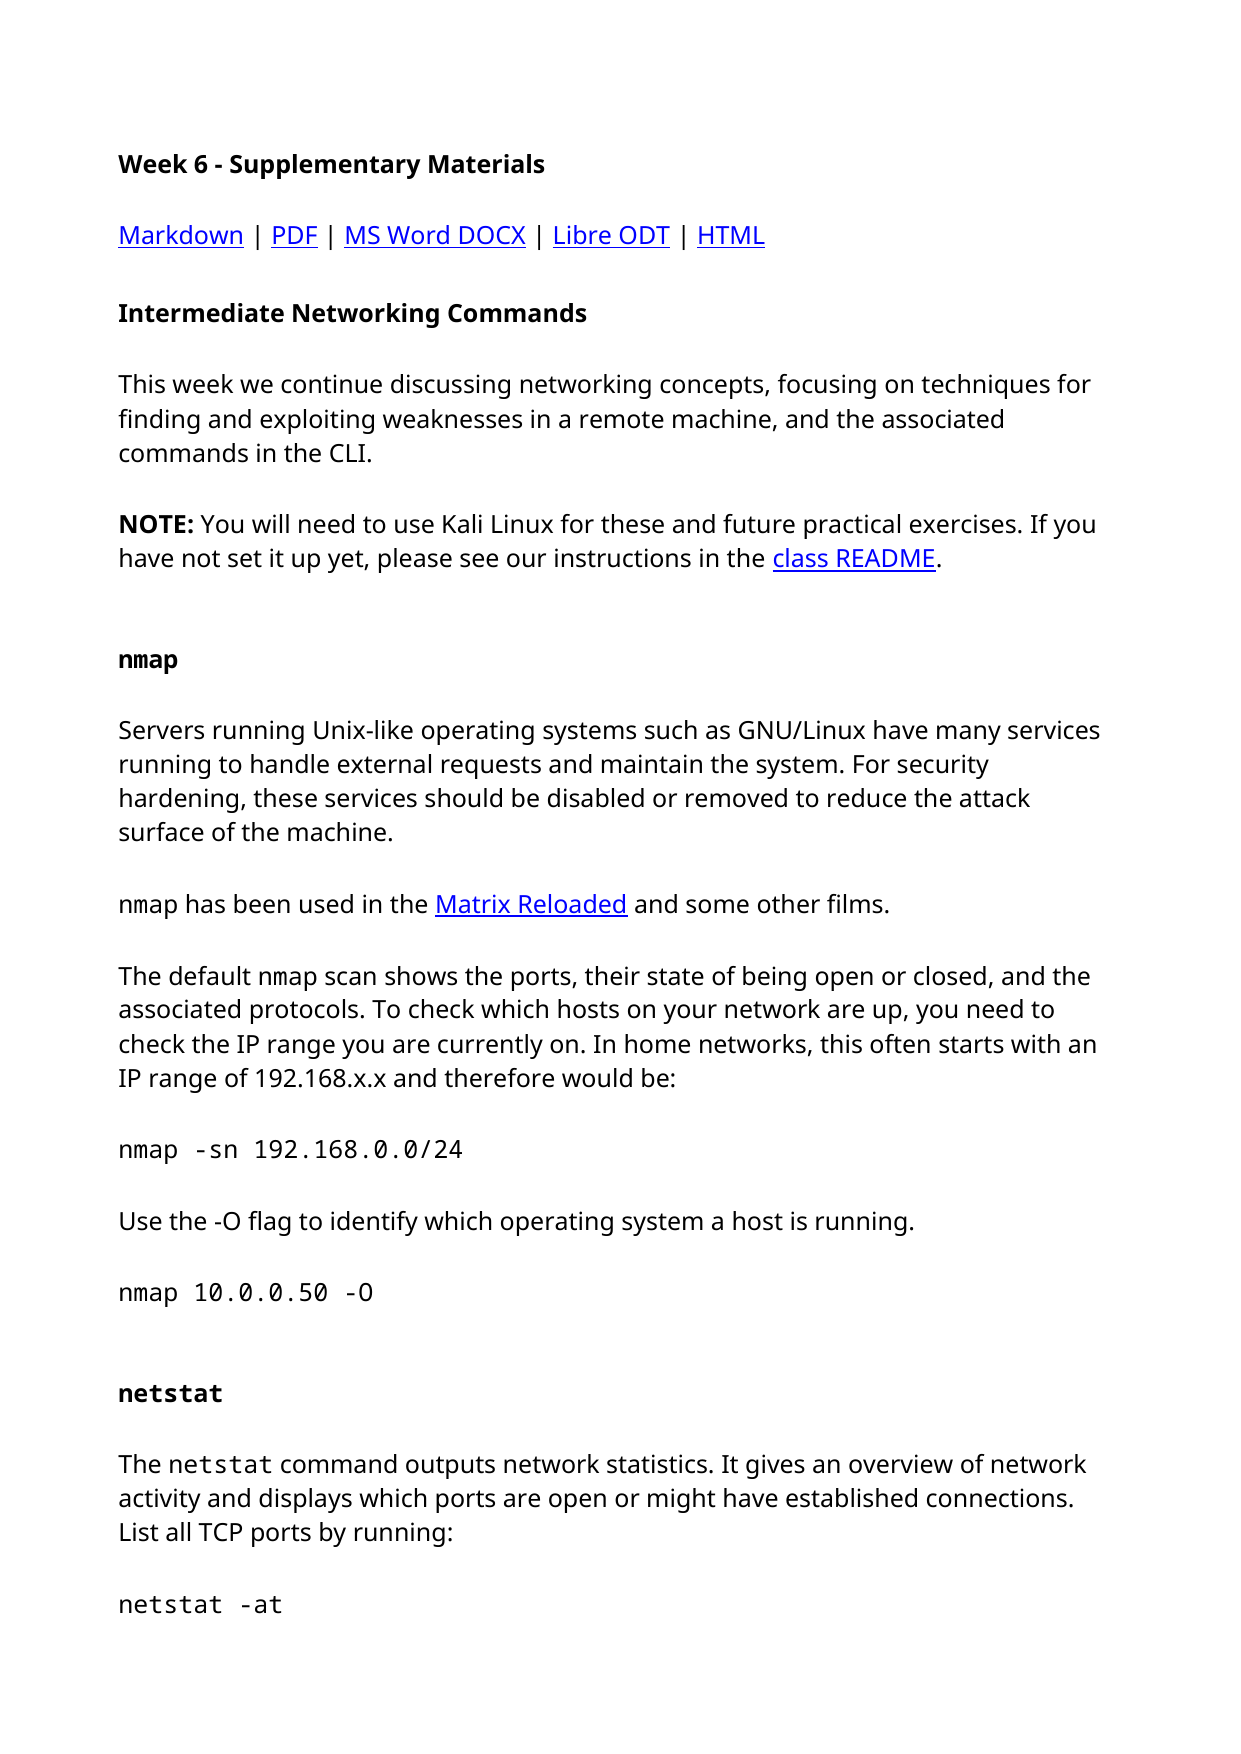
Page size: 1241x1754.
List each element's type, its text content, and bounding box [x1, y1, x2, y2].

text netstat -at [118, 1587, 1122, 1621]
text Use the -O flag to identify which operating system a host is running. [118, 1203, 1122, 1237]
text netstat [118, 1375, 1122, 1409]
text Week 6 - Supplementary Materials [118, 146, 1122, 180]
text Servers running Unix-like operating systems such as GNU/Linux have many services running to handle external requests and maintain the system. For security hardening, these services should be disabled or removed to reduce the attack surface of the machine. [118, 713, 1122, 849]
text The netstat command outputs network statistics. It gives an overview of network activity and displays which ports are open or might have established connections. List all TCP ports by running: [118, 1447, 1122, 1549]
text Intermediate Networking Commands [118, 296, 1122, 330]
text nmap -sn 192.168.0.0/24 [118, 1132, 1122, 1166]
text nmap [118, 641, 1122, 675]
text NOTE: You will need to use Kali Linux for these and future practical exercises. If you have not set it up yet, please see our instructions in the class README. [118, 507, 1122, 575]
text The default nmap scan shows the ports, their state of being open or closed, and the associated protocols. To check which hosts on your network are up, you need to check the IP range you are currently on. In home networks, this often starts with an IP range of 192.168.x.x and therefore would be: [118, 958, 1122, 1094]
text This week we continue discussing networking concepts, focusing on techniques for finding and exploiting weaknesses in a remote machine, and the associated commands in the CLI. [118, 367, 1122, 469]
text nmap has been used in the Matrix Reloaded and some other films. [118, 887, 1122, 921]
text nmap 10.0.0.50 -O [118, 1275, 1122, 1309]
text Markdown | PDF | MS Word DOCX | Libre ODT | HTML [118, 218, 1122, 252]
